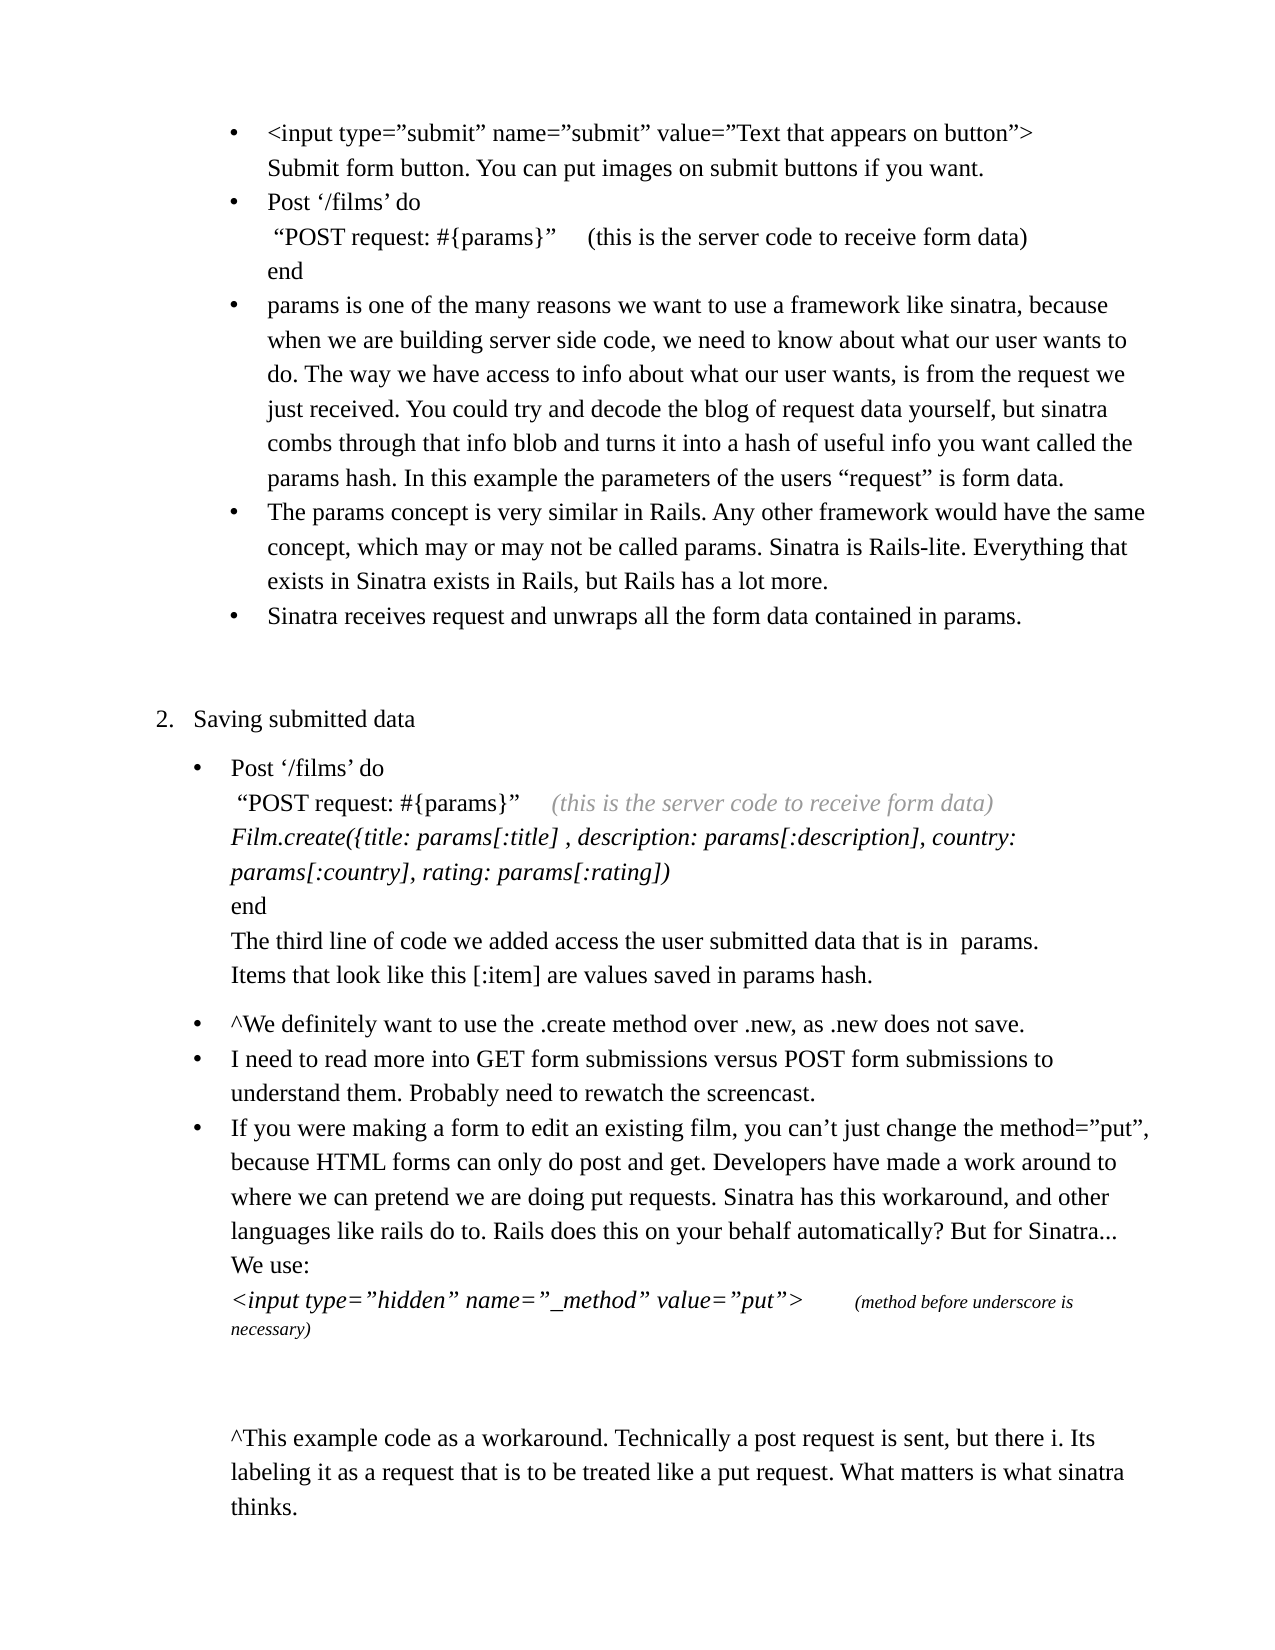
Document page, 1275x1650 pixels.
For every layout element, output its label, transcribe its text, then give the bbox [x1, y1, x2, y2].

list ^We definitely want to use the .create method over .new, as .new does not save. [193, 1009, 1157, 1038]
list The params concept is very similar in Rails. Any other framework would have the same concept, which may or may not be called params. Sinatra is Rails-lite. Everything that exists in Sinatra exists in Rails, but Rails has a lot more. [229, 497, 1157, 595]
list Post ‘/films’ do “POST request: #{params}” (this is the server code to receive form data) [229, 187, 1157, 250]
list I need to read more into GET form submissions versus POST form submissions to understand them. Probably need to rewatch the screencast. [193, 1044, 1157, 1107]
list params is one of the many reasons we want to use a framework like sinatra, because when we are building server side code, we need to know about what our user wants to do. The way we have access to info about what our user wants, is from the request we just received. You could try and decode the blog of request data yourself, but sinatra combs through that info blob and turns it into a hash of useful info you want called the params hash. In this example the parameters of the users “request” is form data. [229, 291, 1157, 492]
list If you were making a form to edit an existing film, you can’t just change the method=”put”, because HTML forms can only do post and get. Developers have made a work around to where we can pretend we are doing put requests. Sinatra has this workaround, and other languages like rails do to. Rails does this on your behalf automatically? But for Sinatra... We use: <input type=”hidden” name=”_method” value=”put”> (method before underscore is necessary) ^This example code as a workaround. Technically a post request is sent, but there i. Its labeling it as a request that is to be treated like a put request. What matters is what sinatra thinks. [193, 1113, 1157, 1521]
list <input type=”submit” name=”submit” value=”Text that appears on button”> Submit form button. You can put images on submit buttons if you want. [229, 118, 1157, 181]
list Post ‘/films’ do “POST request: #{params}” (this is the server code to receive form data) Film.create({title: params[:title] , description: params[:description], country: params[:country], rating: params[:rating]) end The third line of code we added access the user submitted data that is in params. Items that look like this [:item] are values saved in params hash. [193, 753, 1157, 989]
list Saving submitted data [156, 704, 1157, 733]
list Sinatra receives request and unwraps all the form data contained in params. [229, 601, 1157, 664]
list end [229, 256, 1157, 285]
